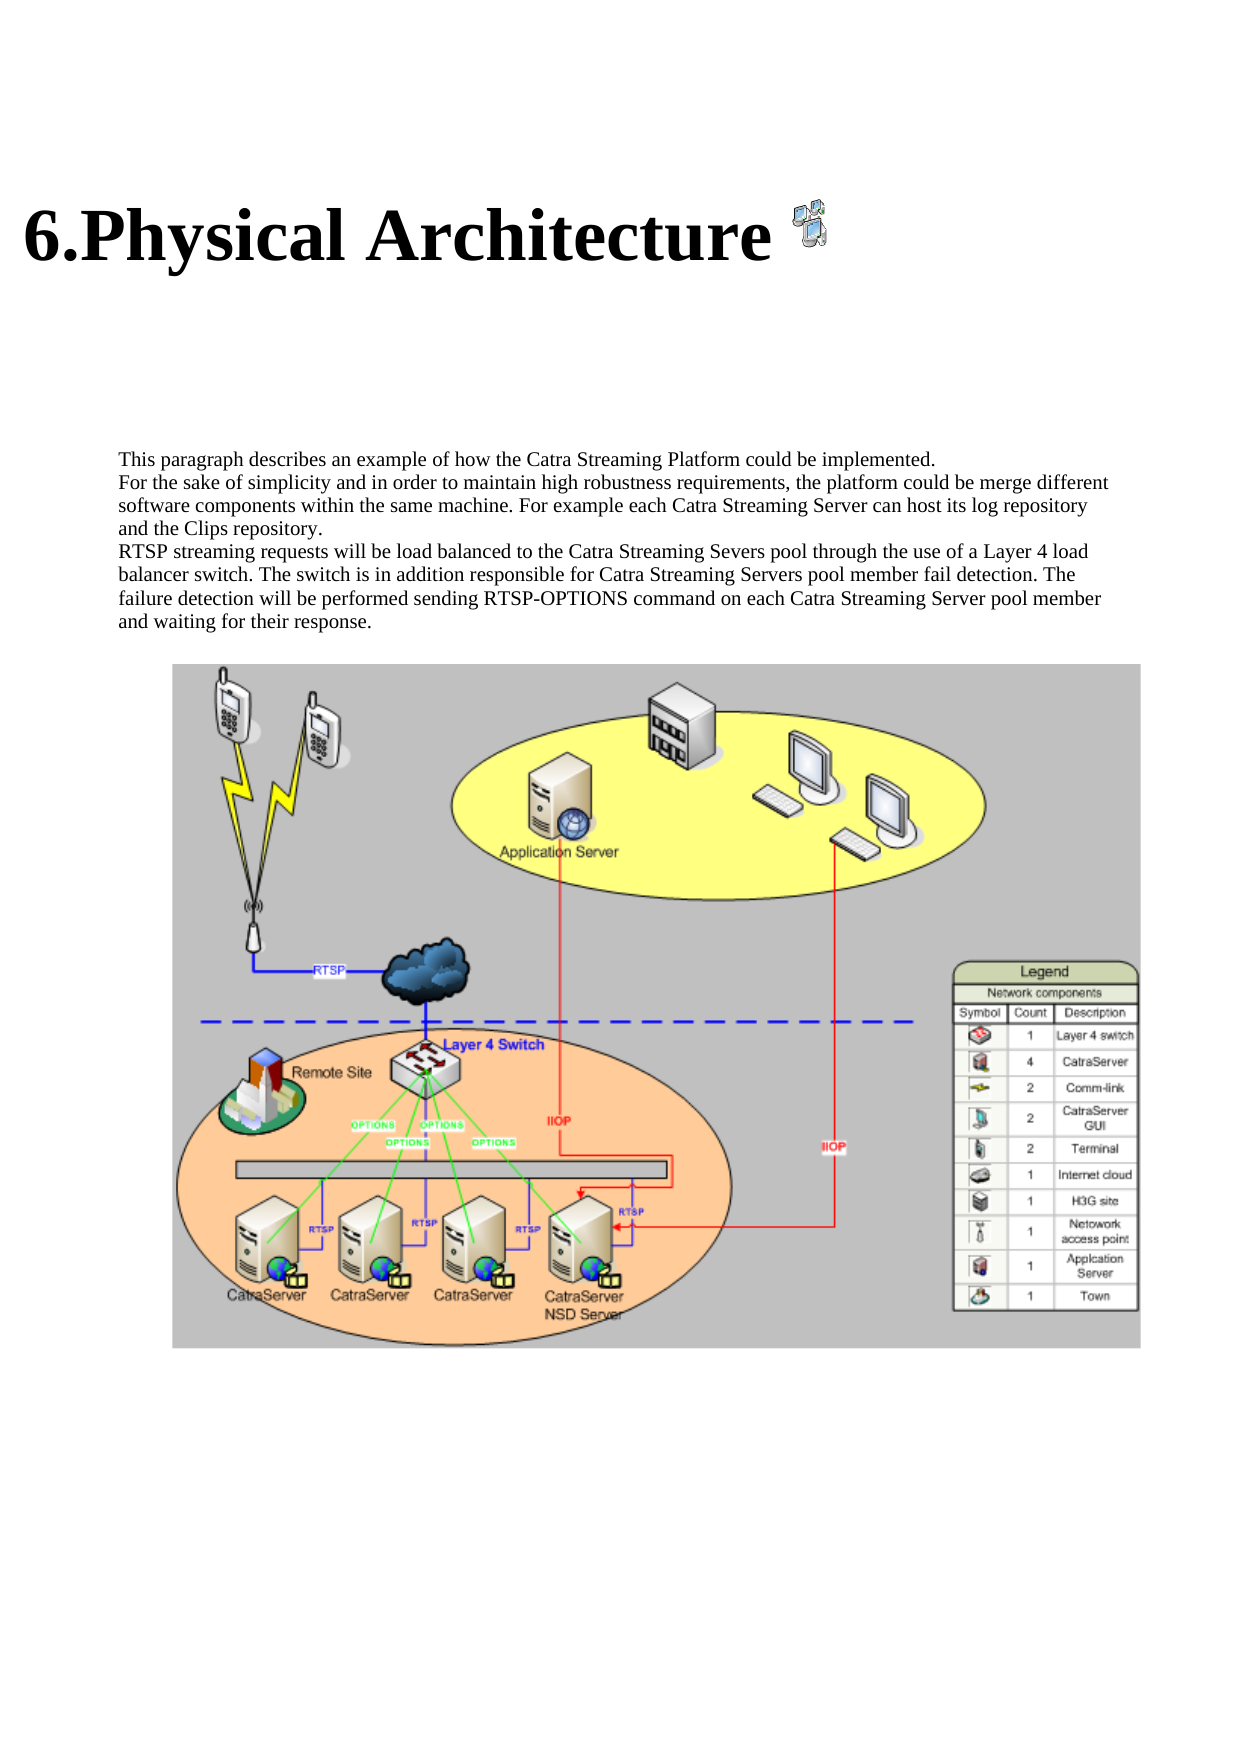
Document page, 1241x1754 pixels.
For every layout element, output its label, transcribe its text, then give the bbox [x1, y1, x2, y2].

text RTSP streaming requests will be load balanced to the Catra Streaming Severs pool through the use of a Layer 4 load balancer switch. The switch is in addition responsible for Catra Streaming Servers pool member fail detection. The failure detection will be performed sending RTSP-OPTIONS command on each Catra Streaming Server pool member and waiting for their response. [118, 540, 1122, 633]
text This paragraph describes an example of how the Catra Streaming Platform could be implemented. [118, 448, 1122, 471]
text For the sake of simplicity and in order to maintain high robustness requirements, the platform could be merge different software components within the same machine. For example each Catra Streaming Server can host its log repository and the Clips repository. [118, 471, 1122, 540]
picture [790, 198, 832, 251]
picture [172, 664, 1141, 1350]
subtitle Physical Architecture [24, 190, 1122, 273]
